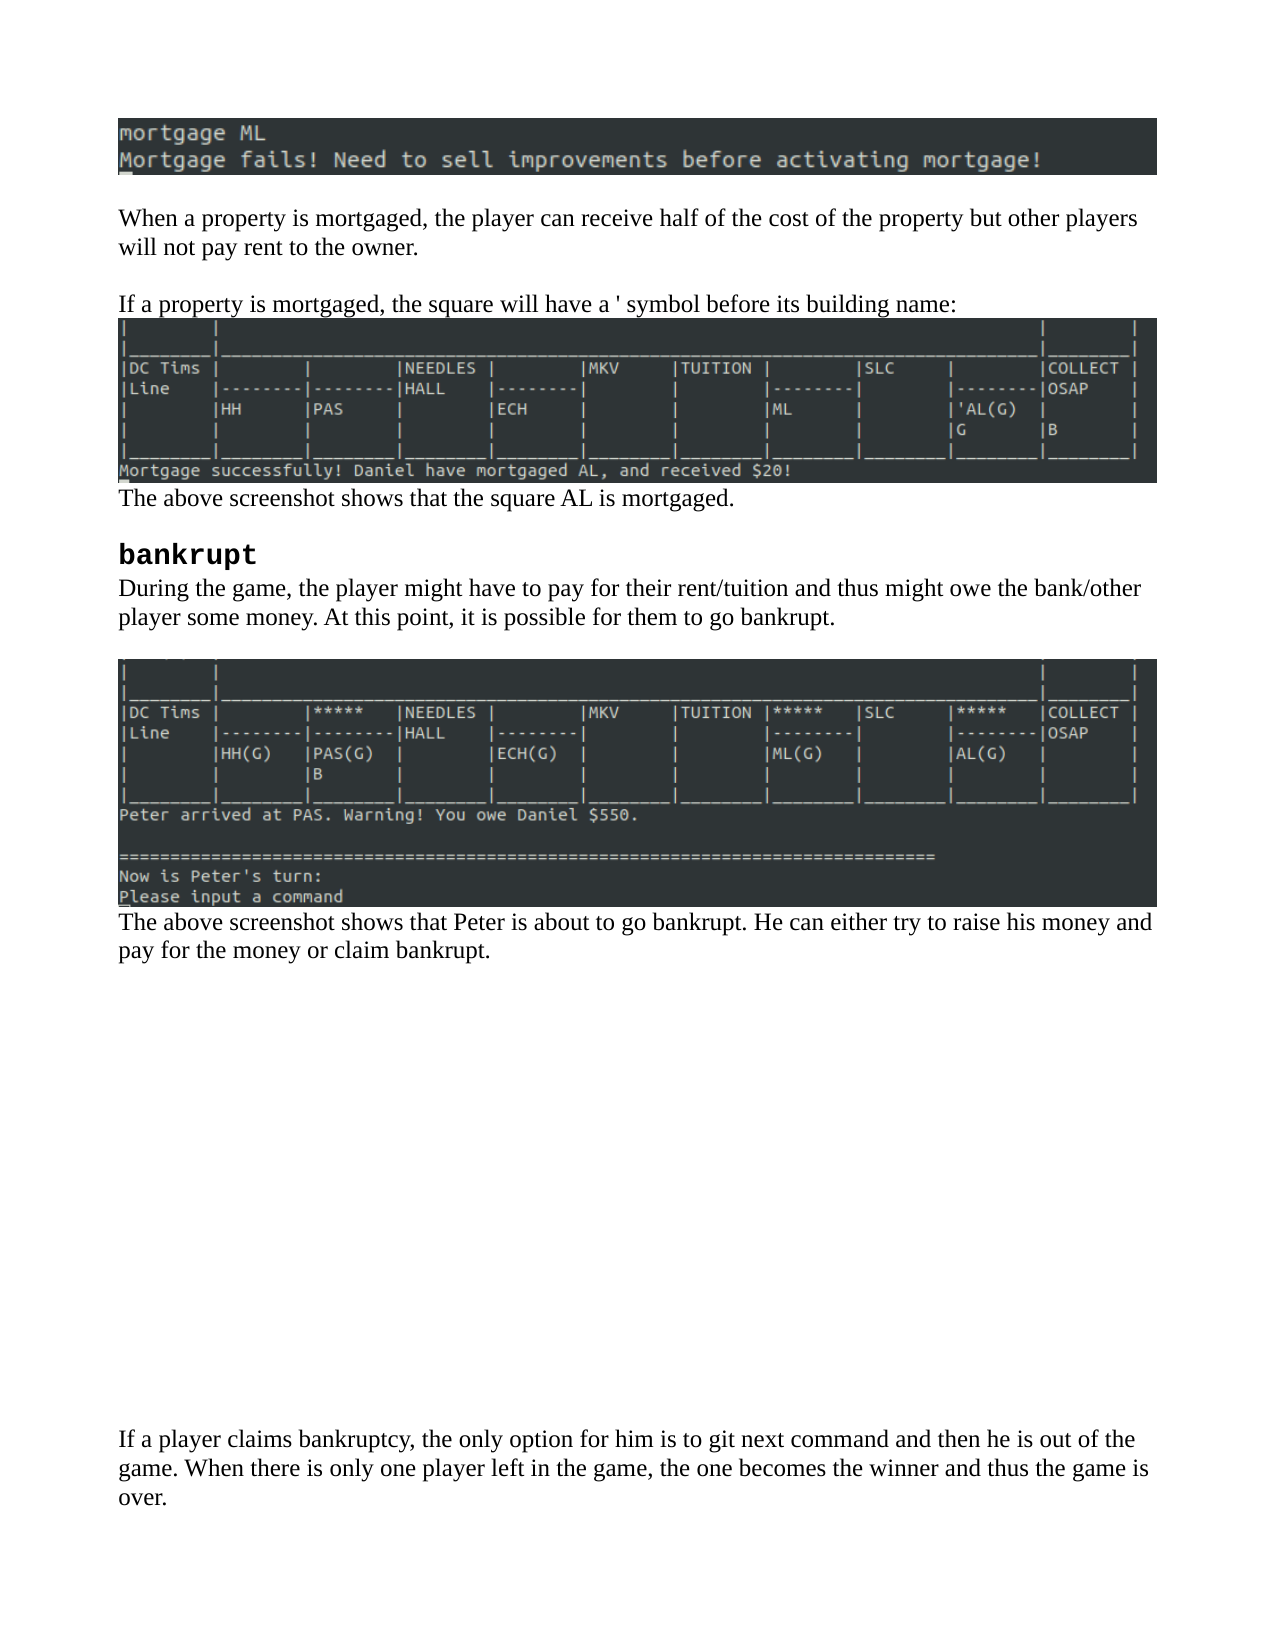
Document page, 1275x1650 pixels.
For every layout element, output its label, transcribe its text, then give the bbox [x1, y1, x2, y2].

text If a player claims bankruptcy, the only option for him is to git next command and then he is out of the game. When there is only one player left in the game, the one becomes the winner and thus the game is over. [118, 1424, 1157, 1510]
text During the game, the player might have to pay for their rent/tuition and thus might owe the bank/other player some money. At this point, it is possible for them to go bankrupt. [118, 573, 1157, 631]
text The above screenshot shows that Peter is about to go bankrupt. He can either try to raise his money and pay for the money or claim bankrupt. [118, 907, 1157, 964]
text The above screenshot shows that the square AL is mortgaged. [118, 483, 1157, 511]
picture [118, 118, 1157, 175]
text bankrupt [118, 540, 1157, 573]
text When a property is mortgaged, the player can receive half of the cost of the property but other players will not pay rent to the owner. [118, 203, 1157, 261]
picture [118, 659, 1157, 907]
text If a property is mortgaged, the square will have a ' symbol before its building name: [118, 289, 1157, 318]
picture [118, 318, 1157, 483]
